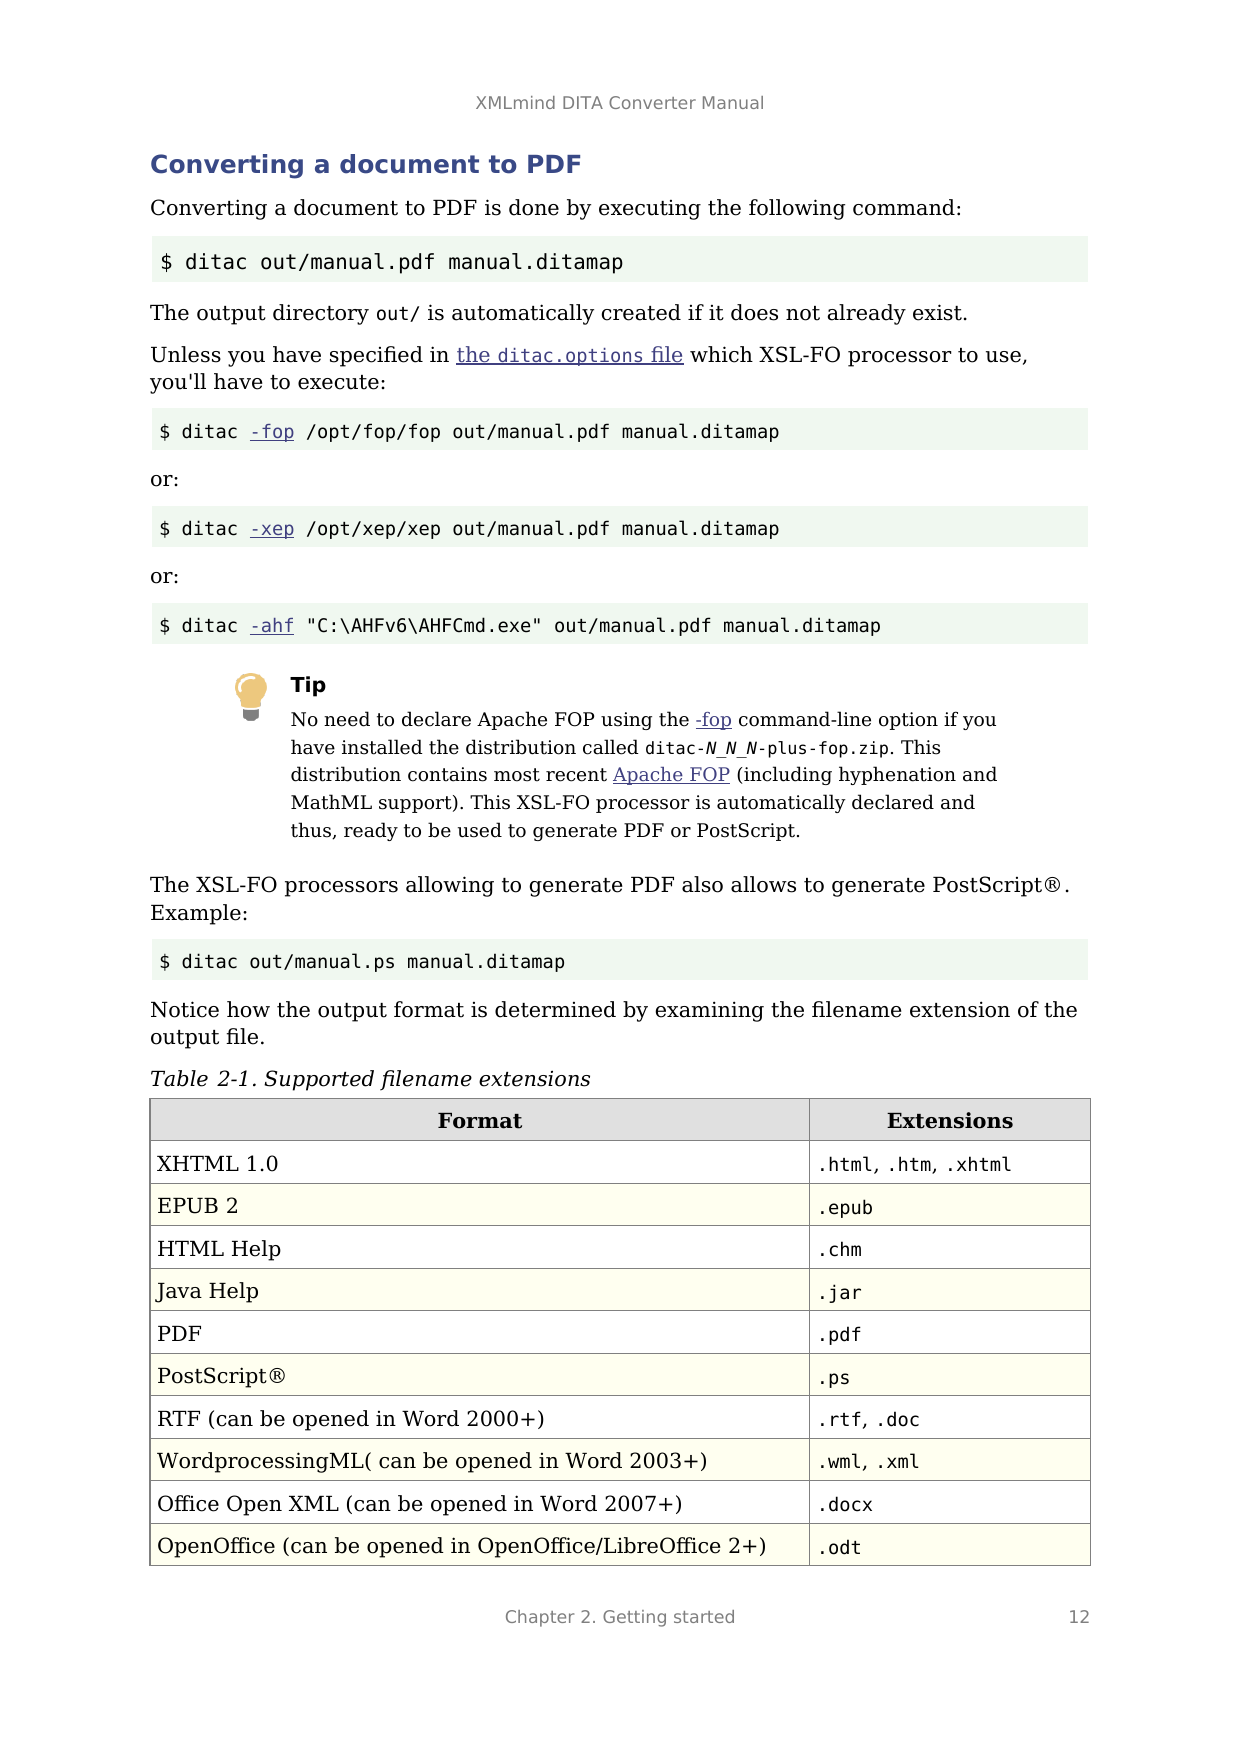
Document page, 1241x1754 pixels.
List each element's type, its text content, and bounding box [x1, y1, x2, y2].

text Converting a document to PDF [150, 150, 1090, 179]
table_cell .pdf [810, 1311, 1090, 1353]
table_cell OpenOffice (can be opened in OpenOffice/LibreOffice 2+) [151, 1524, 809, 1565]
text Table 2-1. Supported filename extensions [150, 1063, 1090, 1091]
text $ ditac out/manual.pdf manual.ditamap [152, 236, 1088, 282]
table_cell .odt [810, 1524, 1090, 1565]
table_cell EPUB 2 [151, 1184, 809, 1225]
table_cell PDF [151, 1311, 809, 1353]
text Converting a document to PDF is done by executing the following command: [150, 193, 1090, 221]
table_cell XHTML 1.0 [151, 1141, 809, 1183]
text $ ditac -xep /opt/xep/xep out/manual.pdf manual.ditamap [152, 506, 1088, 547]
text $ ditac out/manual.ps manual.ditamap [152, 939, 1088, 980]
picture [225, 671, 275, 722]
table_cell .html, .htm, .xhtml [810, 1141, 1090, 1183]
table_cell Java Help [151, 1269, 809, 1310]
text or: [150, 561, 1090, 589]
table_cell .chm [810, 1226, 1090, 1268]
table_cell .rtf, .doc [810, 1396, 1090, 1438]
text $ ditac -fop /opt/fop/fop out/manual.pdf manual.ditamap [152, 408, 1088, 450]
table_cell .jar [810, 1269, 1090, 1310]
table_cell .wml, .xml [810, 1439, 1090, 1480]
text The XSL-FO processors allowing to generate PDF also allows to generate PostScript®. Example: [150, 869, 1090, 925]
table_cell RTF (can be opened in Word 2000+) [151, 1396, 809, 1438]
table_cell .docx [810, 1481, 1090, 1523]
table_header Tip No need to declare Apache FOP using the -fop command-line option if you have installed the distribution called ditac-N_N_N-plus-fop.zip. This distribution contains most recent Apache FOP (including hyphenation and MathML support). This XSL-FO processor is automatically declared and thus, ready to be used to generate PDF or PostScript. [290, 672, 1015, 842]
table_header Extensions [810, 1099, 1090, 1140]
text The output directory out/ is automatically created if it does not already exist. [150, 298, 1090, 325]
table_cell PostScript® [151, 1354, 809, 1395]
text $ ditac -ahf "C:\AHFv6\AHFCmd.exe" out/manual.pdf manual.ditamap [152, 603, 1088, 644]
table_header [225, 672, 290, 842]
table_cell HTML Help [151, 1226, 809, 1268]
text Notice how the output format is determined by examining the filename extension of the output file. [150, 994, 1090, 1049]
table_cell .epub [810, 1184, 1090, 1225]
text or: [150, 464, 1090, 492]
table_cell .ps [810, 1354, 1090, 1395]
table_cell Office Open XML (can be opened in Word 2007+) [151, 1481, 809, 1523]
table_header Format [151, 1099, 809, 1140]
table_cell WordprocessingML( can be opened in Word 2003+) [151, 1439, 809, 1480]
text Unless you have specified in the ditac.options file which XSL-FO processor to use, you'll have to execute: [150, 339, 1090, 394]
